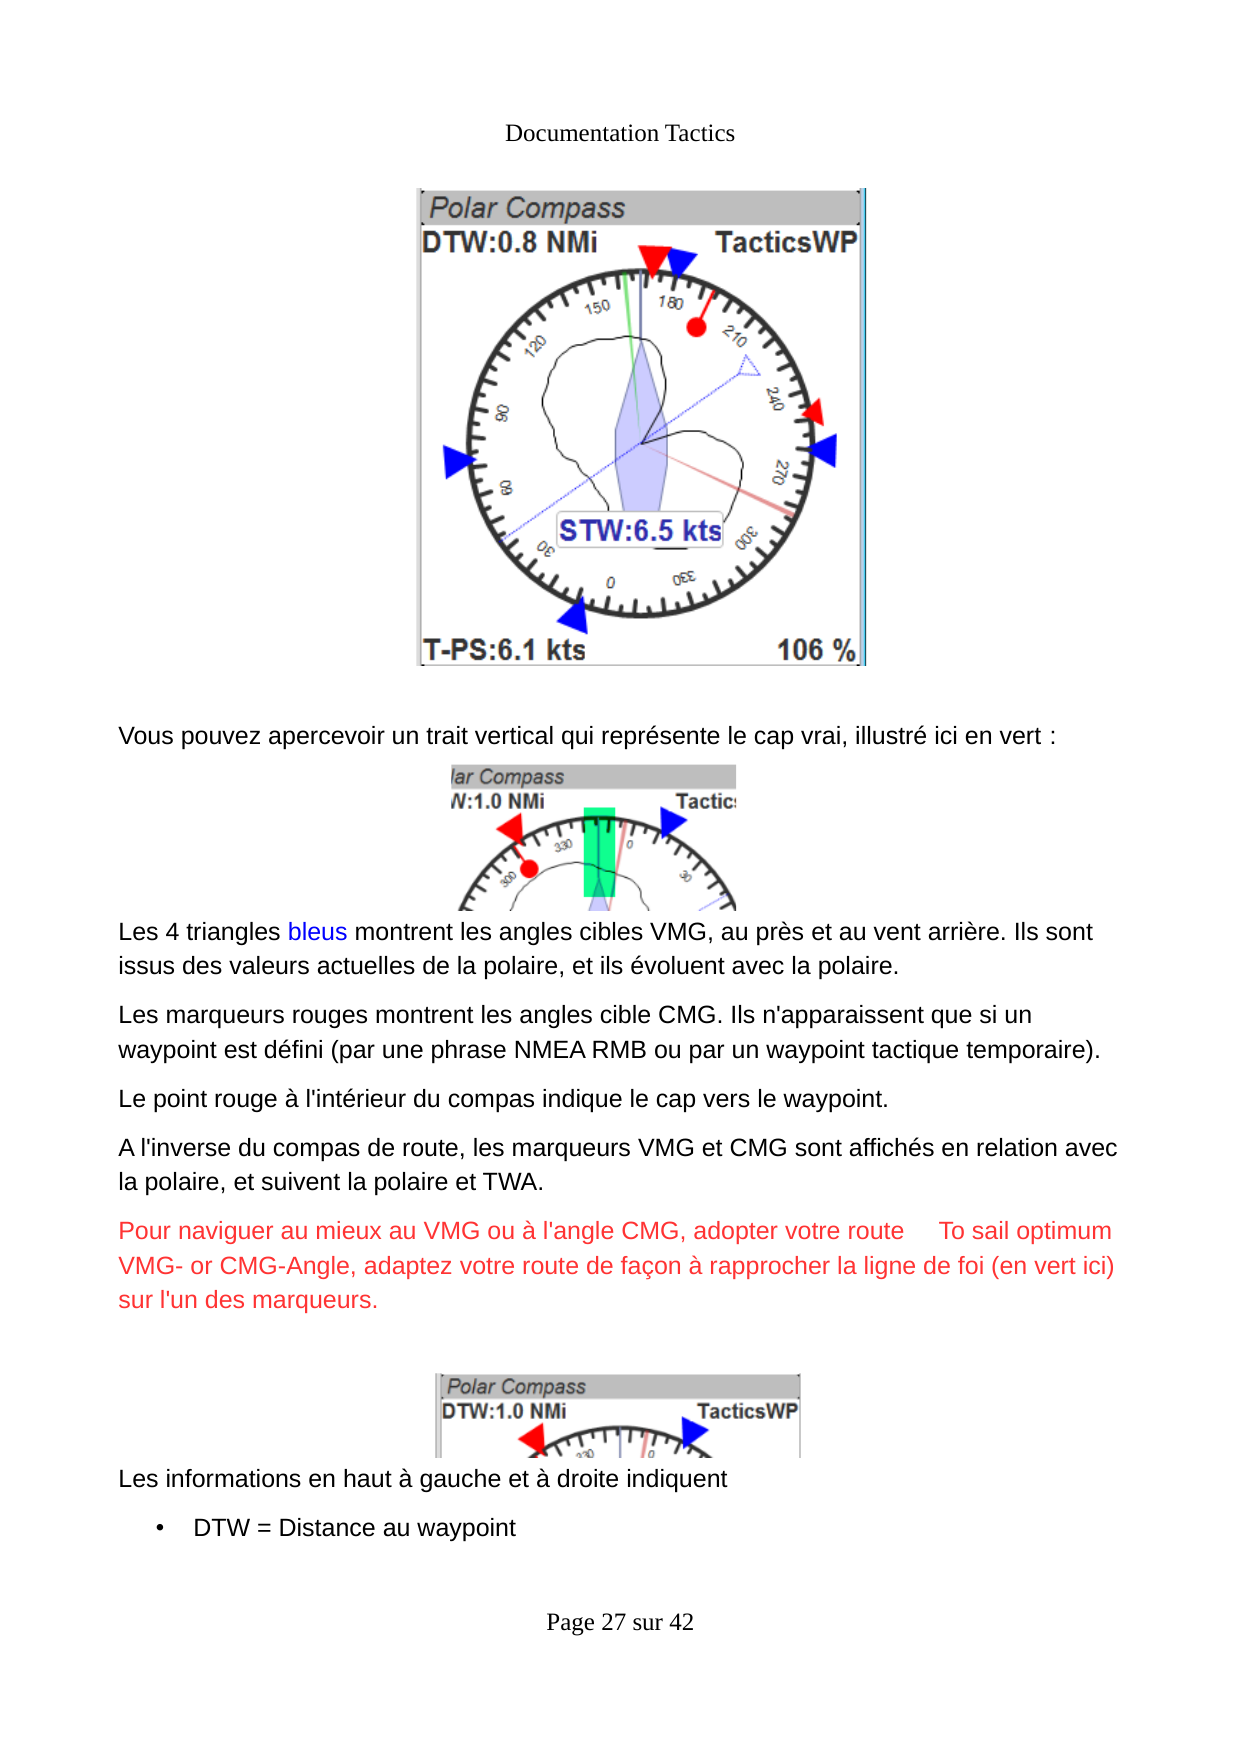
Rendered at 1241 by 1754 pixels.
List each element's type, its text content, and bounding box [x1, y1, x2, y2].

text A l'inverse du compas de route, les marqueurs VMG et CMG sont affichés en relation avec la polaire, et suivent la polaire et TWA. [118, 1133, 1122, 1196]
text Les 4 triangles bleus montrent les angles cibles VMG, au près et au vent arrière. Ils sont issus des valeurs actuelles de la polaire, et ils évoluent avec la polaire. [118, 770, 1122, 980]
picture [416, 188, 867, 666]
text Vous pouvez apercevoir un trait vertical qui représente le cap vrai, illustré ici en vert : [118, 721, 1122, 749]
picture [451, 762, 737, 911]
text Les informations en haut à gauche et à droite indiquent [118, 1363, 1122, 1492]
picture [428, 1363, 812, 1458]
list DTW = Distance au waypoint [156, 1513, 1122, 1542]
text Les marqueurs rouges montrent les angles cible CMG. Ils n'apparaissent que si un waypoint est défini (par une phrase NMEA RMB ou par un waypoint tactique temporaire). [118, 1000, 1122, 1063]
text Le point rouge à l'intérieur du compas indique le cap vers le waypoint. [118, 1084, 1122, 1112]
text Pour naviguer au mieux au VMG ou à l'angle CMG, adopter votre route To sail optimum VMG- or CMG-Angle, adaptez votre route de façon à rapprocher la ligne de foi (en vert ici) sur l'un des marqueurs. [118, 1216, 1122, 1314]
